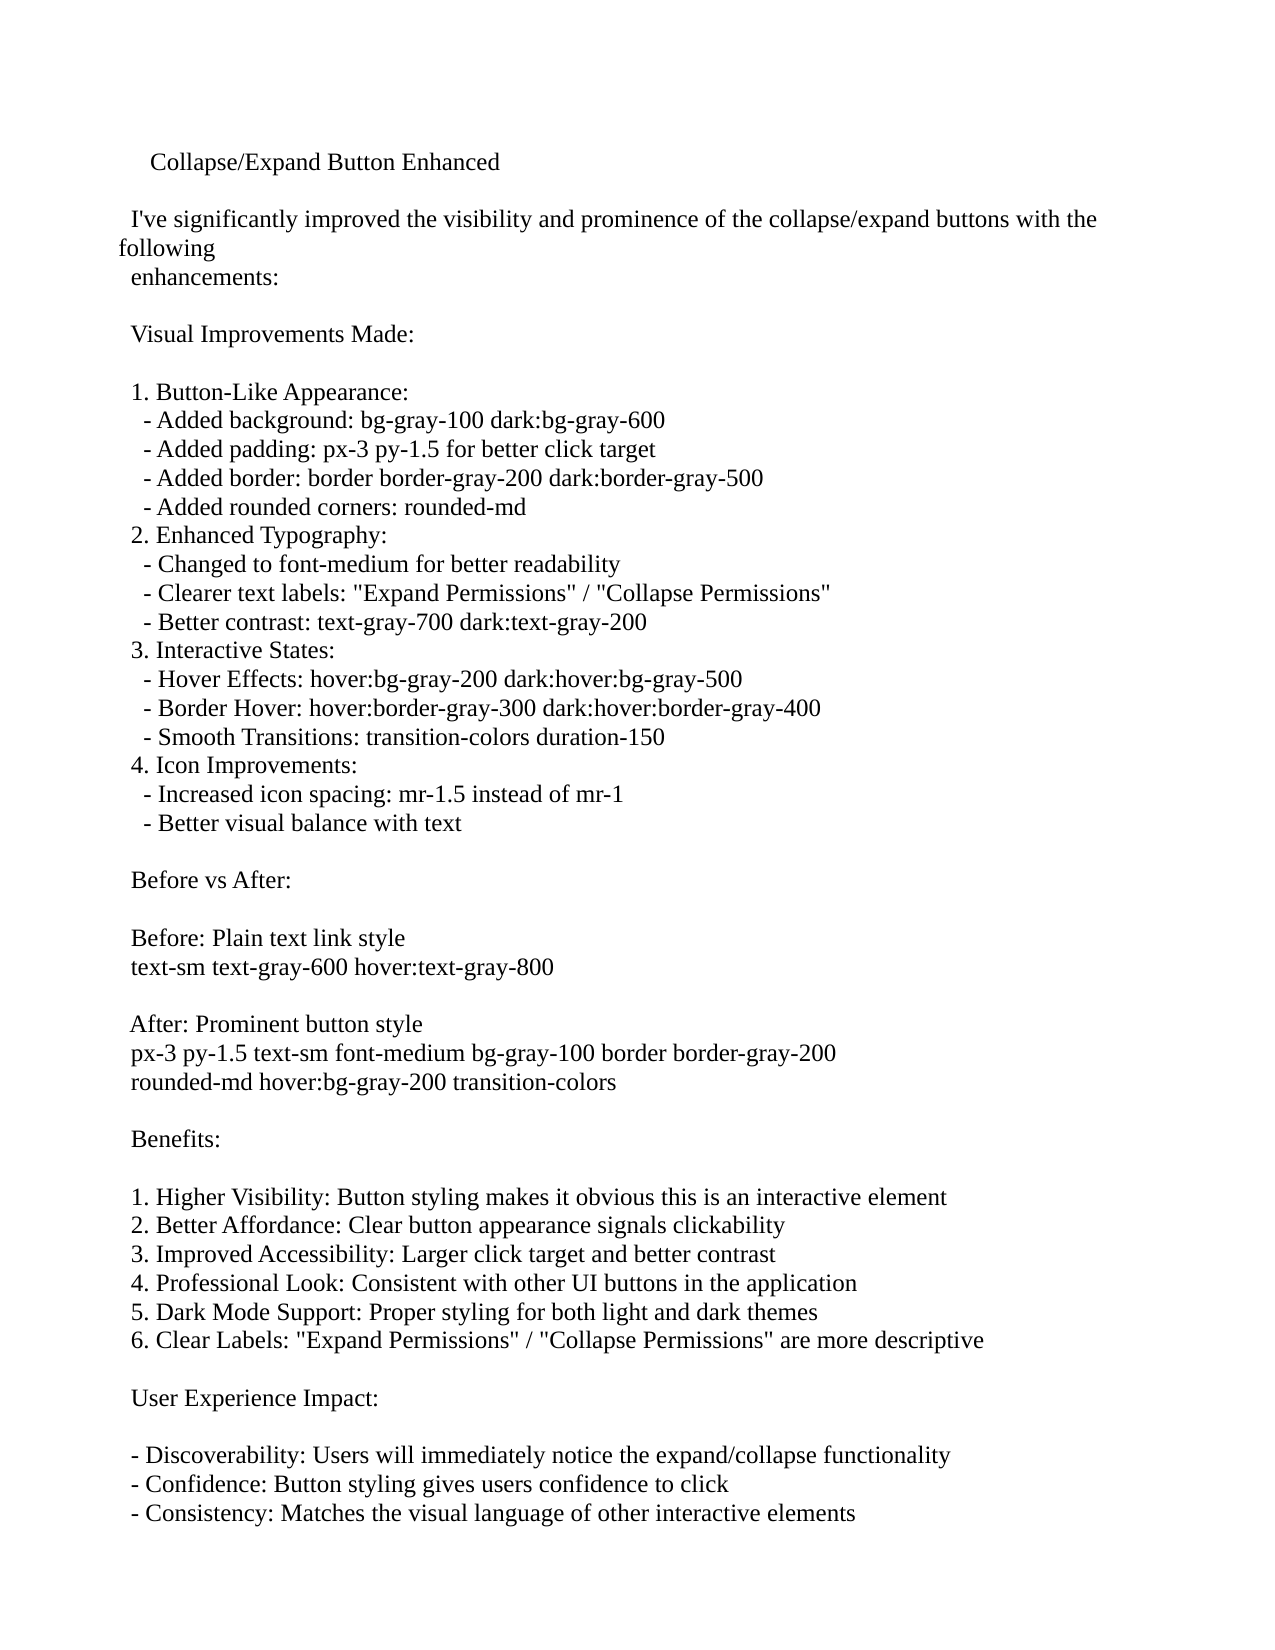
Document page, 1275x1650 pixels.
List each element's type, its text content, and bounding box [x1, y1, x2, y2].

text 1. Button-Like Appearance: [118, 377, 1157, 406]
text - Changed to font-medium for better readability [118, 549, 1157, 578]
text Benefits: [118, 1124, 1157, 1153]
text Before vs After: [118, 866, 1157, 894]
text enhancements: [118, 262, 1157, 291]
text - Added padding: px-3 py-1.5 for better click target [118, 434, 1157, 463]
text - Better contrast: text-gray-700 dark:text-gray-200 [118, 607, 1157, 636]
text ✅ Collapse/Expand Button Enhanced [118, 147, 1157, 176]
text After: Prominent button style [118, 1009, 1157, 1038]
text User Experience Impact: [118, 1383, 1157, 1412]
text - Border Hover: hover:border-gray-300 dark:hover:border-gray-400 [118, 693, 1157, 722]
text 3. Interactive States: [118, 636, 1157, 664]
text - Smooth Transitions: transition-colors duration-150 [118, 722, 1157, 751]
text - Added background: bg-gray-100 dark:bg-gray-600 [118, 406, 1157, 434]
text - Confidence: Button styling gives users confidence to click [118, 1469, 1157, 1498]
text 2. Better Affordance: Clear button appearance signals clickability [118, 1211, 1157, 1239]
text 2. Enhanced Typography: [118, 521, 1157, 549]
text 1. Higher Visibility: Button styling makes it obvious this is an interactive element [118, 1182, 1157, 1211]
text 6. Clear Labels: "Expand Permissions" / "Collapse Permissions" are more descriptive [118, 1326, 1157, 1354]
text - Clearer text labels: "Expand Permissions" / "Collapse Permissions" [118, 578, 1157, 607]
text Before: Plain text link style [118, 923, 1157, 952]
text 3. Improved Accessibility: Larger click target and better contrast [118, 1239, 1157, 1268]
text - Increased icon spacing: mr-1.5 instead of mr-1 [118, 779, 1157, 808]
text - Discoverability: Users will immediately notice the expand/collapse functionality [118, 1441, 1157, 1469]
text 5. Dark Mode Support: Proper styling for both light and dark themes [118, 1297, 1157, 1326]
text text-sm text-gray-600 hover:text-gray-800 [118, 952, 1157, 981]
text rounded-md hover:bg-gray-200 transition-colors [118, 1067, 1157, 1096]
text I've significantly improved the visibility and prominence of the collapse/expand buttons with the following [118, 204, 1157, 262]
text - Added border: border border-gray-200 dark:border-gray-500 [118, 463, 1157, 492]
text 4. Professional Look: Consistent with other UI buttons in the application [118, 1268, 1157, 1297]
text px-3 py-1.5 text-sm font-medium bg-gray-100 border border-gray-200 [118, 1038, 1157, 1067]
text - Added rounded corners: rounded-md [118, 492, 1157, 521]
text - Better visual balance with text [118, 808, 1157, 837]
text Visual Improvements Made: [118, 319, 1157, 348]
text 4. Icon Improvements: [118, 751, 1157, 779]
text - Hover Effects: hover:bg-gray-200 dark:hover:bg-gray-500 [118, 664, 1157, 693]
text - Consistency: Matches the visual language of other interactive elements [118, 1498, 1157, 1527]
